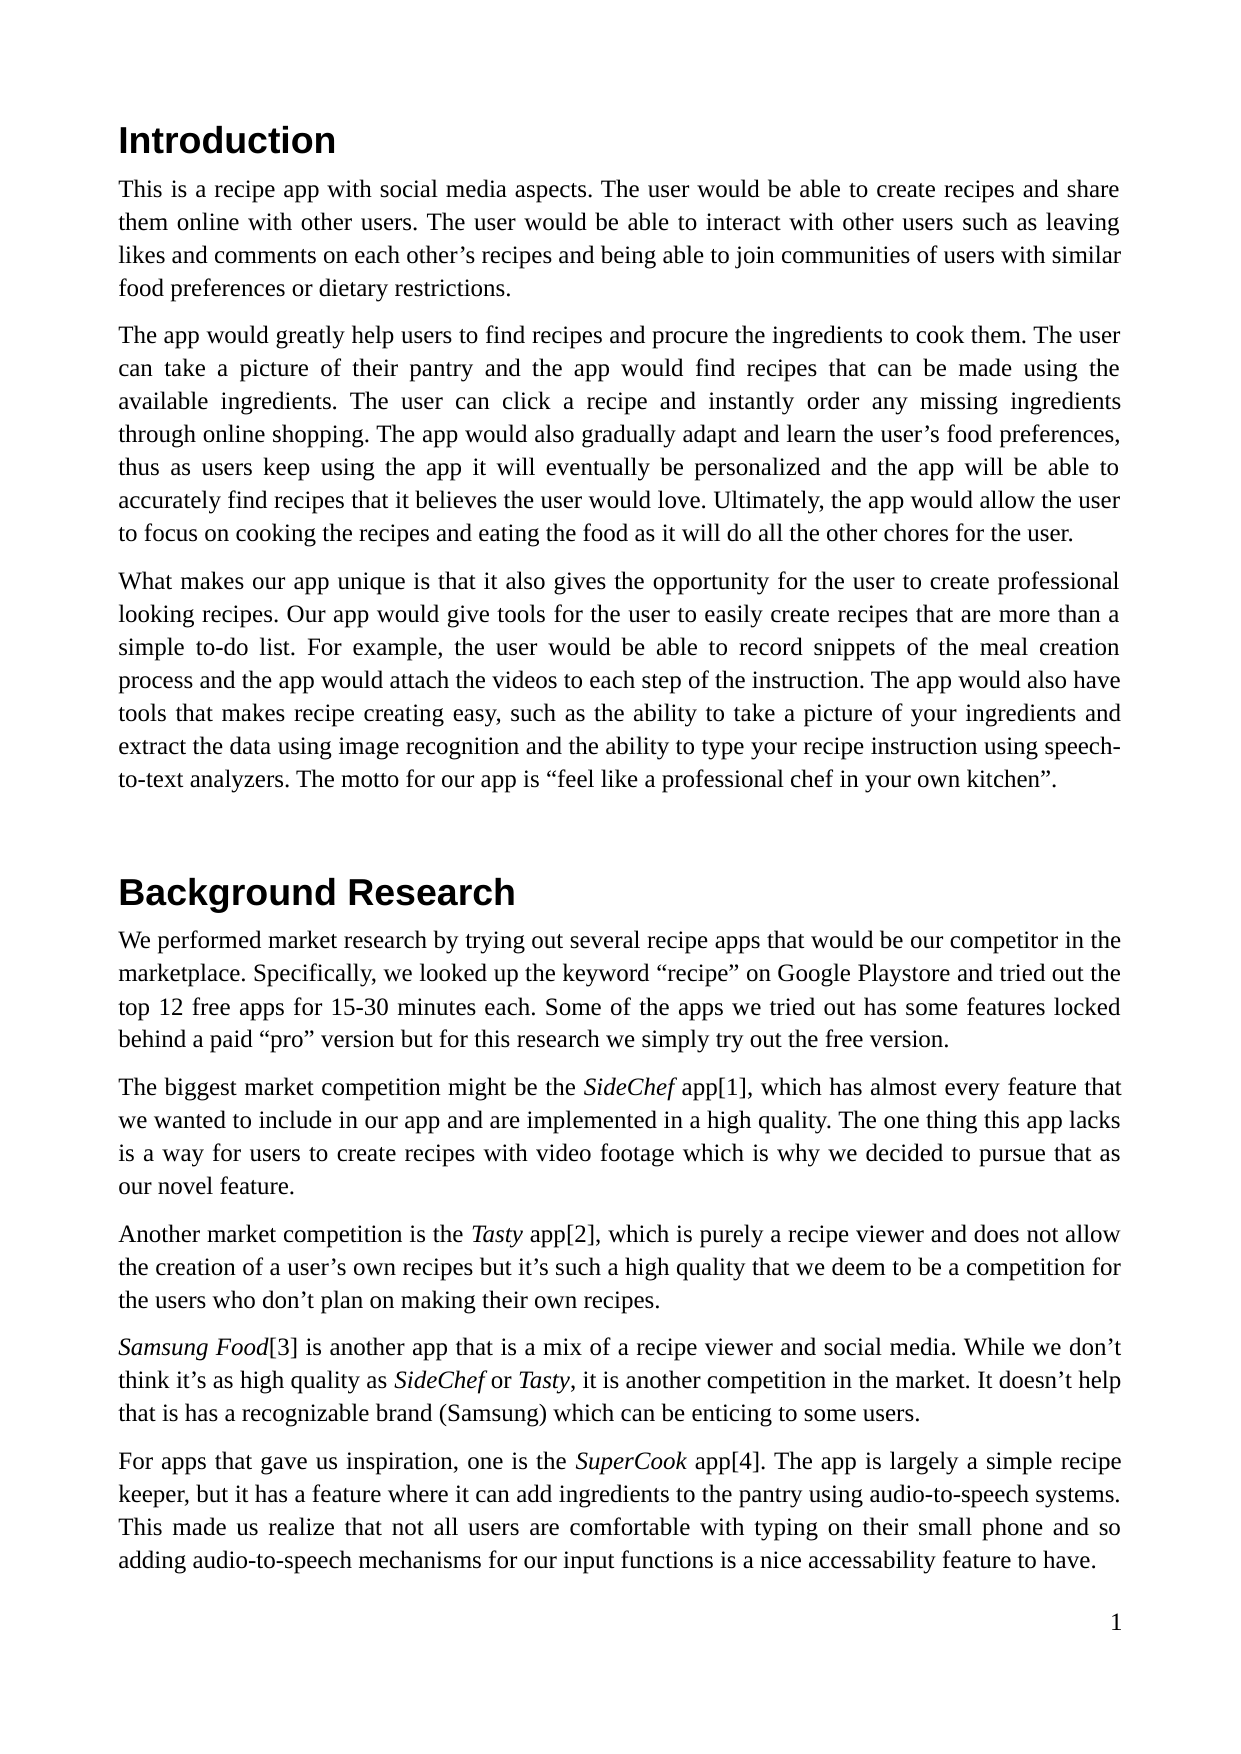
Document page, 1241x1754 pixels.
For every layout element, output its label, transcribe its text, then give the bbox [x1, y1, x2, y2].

subtitle Background Research [118, 870, 1122, 913]
text What makes our app unique is that it also gives the opportunity for the user to create professional looking recipes. Our app would give tools for the user to easily create recipes that are more than a simple to-do list. For example, the user would be able to record snippets of the meal creation process and the app would attach the videos to each step of the instruction. The app would also have tools that makes recipe creating easy, such as the ability to take a picture of your ingredients and extract the data using image recognition and the ability to type your recipe instruction using speech-to-text analyzers. The motto for our app is “feel like a professional chef in your own kitchen”. [118, 566, 1122, 793]
text This is a recipe app with social media aspects. The user would be able to create recipes and share them online with other users. The user would be able to interact with other users such as leaving likes and comments on each other’s recipes and being able to join communities of users with similar food preferences or dietary restrictions. [118, 174, 1122, 302]
text Another market competition is the Tasty app[2], which is purely a recipe viewer and does not allow the creation of a user’s own recipes but it’s such a high quality that we deem to be a competition for the users who don’t plan on making their own recipes. [118, 1219, 1122, 1314]
subtitle Introduction [118, 118, 1122, 161]
text Samsung Food[3] is another app that is a mix of a recipe viewer and social media. While we don’t think it’s as high quality as SideChef or Tasty, it is another competition in the market. It doesn’t help that is has a recognizable brand (Samsung) which can be enticing to some users. [118, 1332, 1122, 1427]
text For apps that gave us inspiration, one is the SuperCook app[4]. The app is largely a simple recipe keeper, but it has a feature where it can add ingredients to the pantry using audio-to-speech systems. This made us realize that not all users are comfortable with typing on their small phone and so adding audio-to-speech mechanisms for our input functions is a nice accessability feature to have. [118, 1446, 1122, 1574]
text The biggest market competition might be the SideChef app[1], which has almost every feature that we wanted to include in our app and are implemented in a high quality. The one thing this app lacks is a way for users to create recipes with video footage which is why we decided to pursue that as our novel feature. [118, 1072, 1122, 1200]
text We performed market research by trying out several recipe apps that would be our competitor in the marketplace. Specifically, we looked up the keyword “recipe” on Google Playstore and tried out the top 12 free apps for 15-30 minutes each. Some of the apps we tried out has some features locked behind a paid “pro” version but for this research we simply try out the free version. [118, 926, 1122, 1053]
text The app would greatly help users to find recipes and procure the ingredients to cook them. The user can take a picture of their pantry and the app would find recipes that can be made using the available ingredients. The user can click a recipe and instantly order any missing ingredients through online shopping. The app would also gradually adapt and learn the user’s food preferences, thus as users keep using the app it will eventually be personalized and the app will be able to accurately find recipes that it believes the user would love. Ultimately, the app would allow the user to focus on cooking the recipes and eating the food as it will do all the other chores for the user. [118, 320, 1122, 547]
